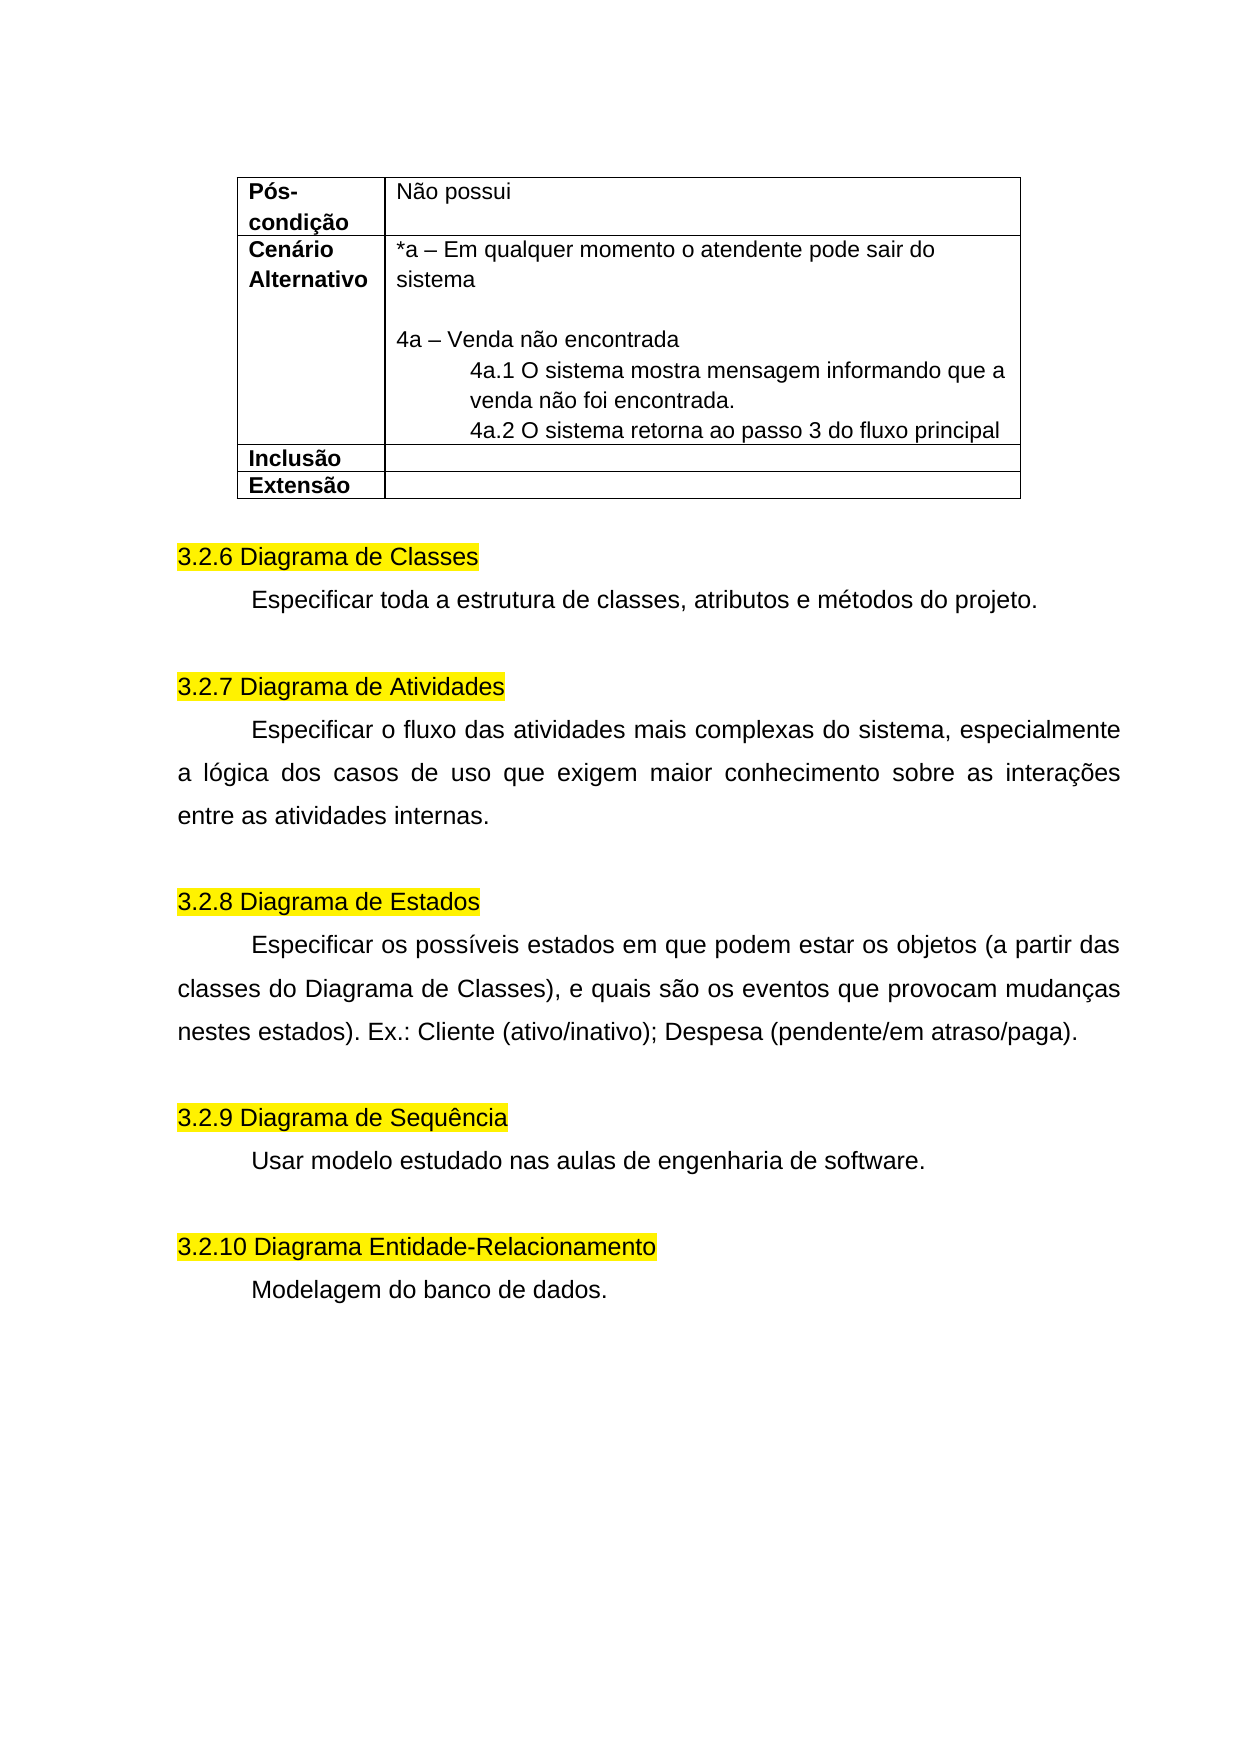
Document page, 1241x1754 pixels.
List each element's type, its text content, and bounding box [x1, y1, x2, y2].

text Especificar toda a estrutura de classes, atributos e métodos do projeto. [177, 586, 1122, 614]
table_cell Cenário Alternativo [238, 236, 384, 443]
text 3.2.7 Diagrama de Atividades [177, 672, 1122, 701]
text 3.2.9 Diagrama de Sequência [177, 1103, 1122, 1132]
text 3.2.6 Diagrama de Classes [177, 542, 1122, 571]
text Especificar o fluxo das atividades mais complexas do sistema, especialmente a lógica dos casos de uso que exigem maior conhecimento sobre as interações entre as atividades internas. [177, 715, 1122, 830]
text Especificar os possíveis estados em que podem estar os objetos (a partir das classes do Diagrama de Classes), e quais são os eventos que provocam mudanças nestes estados). Ex.: Cliente (ativo/inativo); Despesa (pendente/em atraso/paga). [177, 931, 1122, 1046]
table_cell Não possui [386, 178, 1020, 235]
text 3.2.10 Diagrama Entidade-Relacionamento [177, 1232, 1122, 1261]
table_cell Pós-condição [238, 178, 384, 235]
text 3.2.8 Diagrama de Estados [177, 887, 1122, 916]
table_cell [386, 445, 1020, 471]
text Modelagem do banco de dados. [177, 1276, 1122, 1304]
table_cell [386, 472, 1020, 498]
table_cell Inclusão [238, 445, 384, 471]
table_cell *a – Em qualquer momento o atendente pode sair do sistema 4a – Venda não encontrada 4a.1 O sistema mostra mensagem informando que a venda não foi encontrada. 4a.2 O sistema retorna ao passo 3 do fluxo principal [386, 236, 1020, 443]
text Usar modelo estudado nas aulas de engenharia de software. [177, 1146, 1122, 1175]
table_cell Extensão [238, 472, 384, 498]
